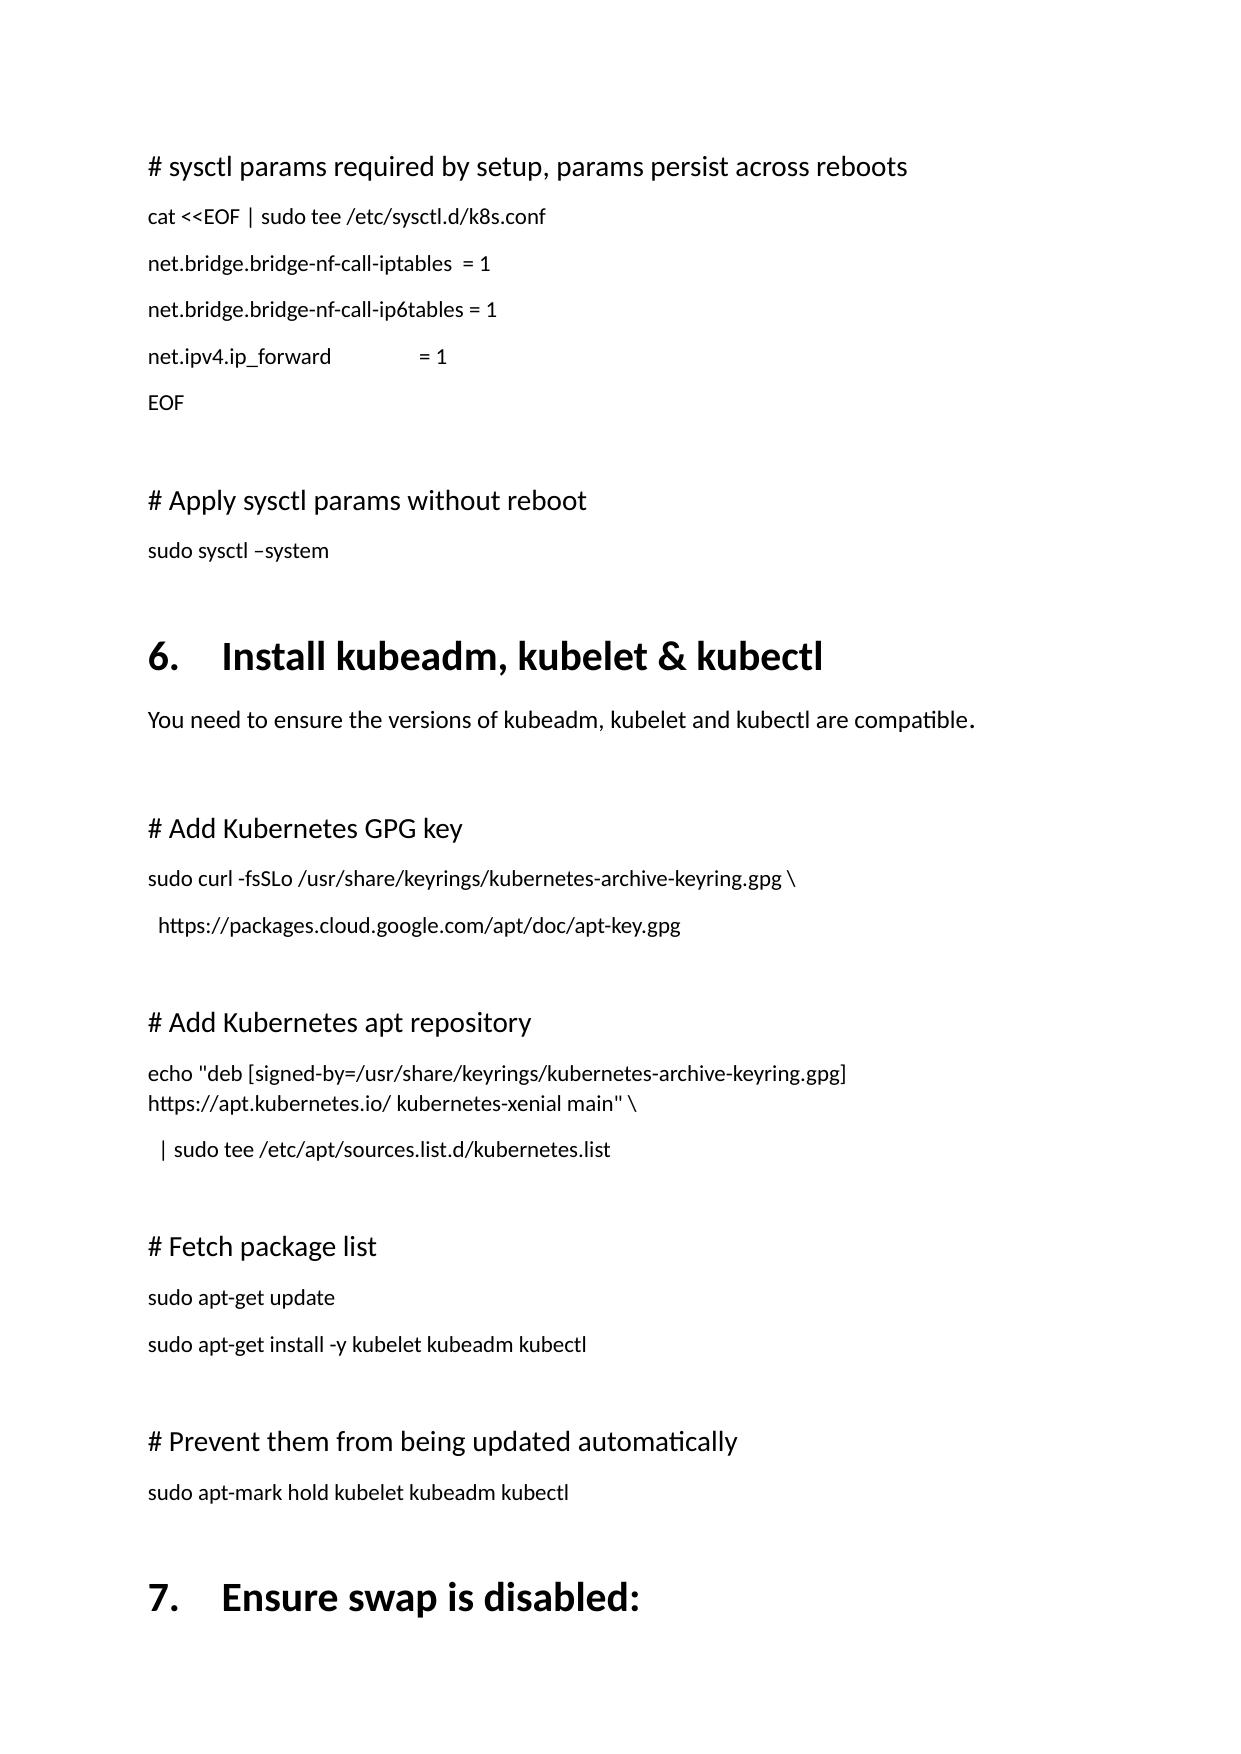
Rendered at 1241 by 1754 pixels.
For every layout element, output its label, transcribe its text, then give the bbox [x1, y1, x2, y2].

text # Apply sysctl params without reboot [148, 482, 1093, 517]
text sudo apt-mark hold kubelet kubeadm kubectl [148, 1478, 1093, 1506]
text echo "deb [signed-by=/usr/share/keyrings/kubernetes-archive-keyring.gpg] https://apt.kubernetes.io/ kubernetes-xenial main" \ [148, 1059, 1093, 1117]
text sudo curl -fsSLo /usr/share/keyrings/kubernetes-archive-keyring.gpg \ [148, 864, 1093, 893]
text # sysctl params required by setup, params persist across reboots [148, 148, 1093, 183]
text sudo apt-get update [148, 1283, 1093, 1311]
text net.bridge.bridge-nf-call-ip6tables = 1 [148, 295, 1093, 323]
text cat <<EOF | sudo tee /etc/sysctl.d/k8s.conf [148, 202, 1093, 230]
text # Prevent them from being updated automatically [148, 1423, 1093, 1458]
text # Add Kubernetes apt repository [148, 1004, 1093, 1040]
text sudo apt-get install -y kubelet kubeadm kubectl [148, 1330, 1093, 1358]
text # Fetch package list [148, 1228, 1093, 1264]
text 7. Ensure swap is disabled: [148, 1571, 1093, 1622]
text You need to ensure the versions of kubeadm, kubelet and kubectl are compatible. [148, 701, 1093, 736]
text net.bridge.bridge-nf-call-iptables = 1 [148, 249, 1093, 277]
text 6. Install kubeadm, kubelet & kubectl [148, 629, 1093, 680]
text net.ipv4.ip_forward = 1 [148, 342, 1093, 370]
text # Add Kubernetes GPG key [148, 810, 1093, 846]
text EOF [148, 388, 1093, 417]
text sudo sysctl –system [148, 536, 1093, 564]
text https://packages.cloud.google.com/apt/doc/apt-key.gpg [148, 911, 1093, 939]
text | sudo tee /etc/apt/sources.list.d/kubernetes.list [148, 1135, 1093, 1163]
